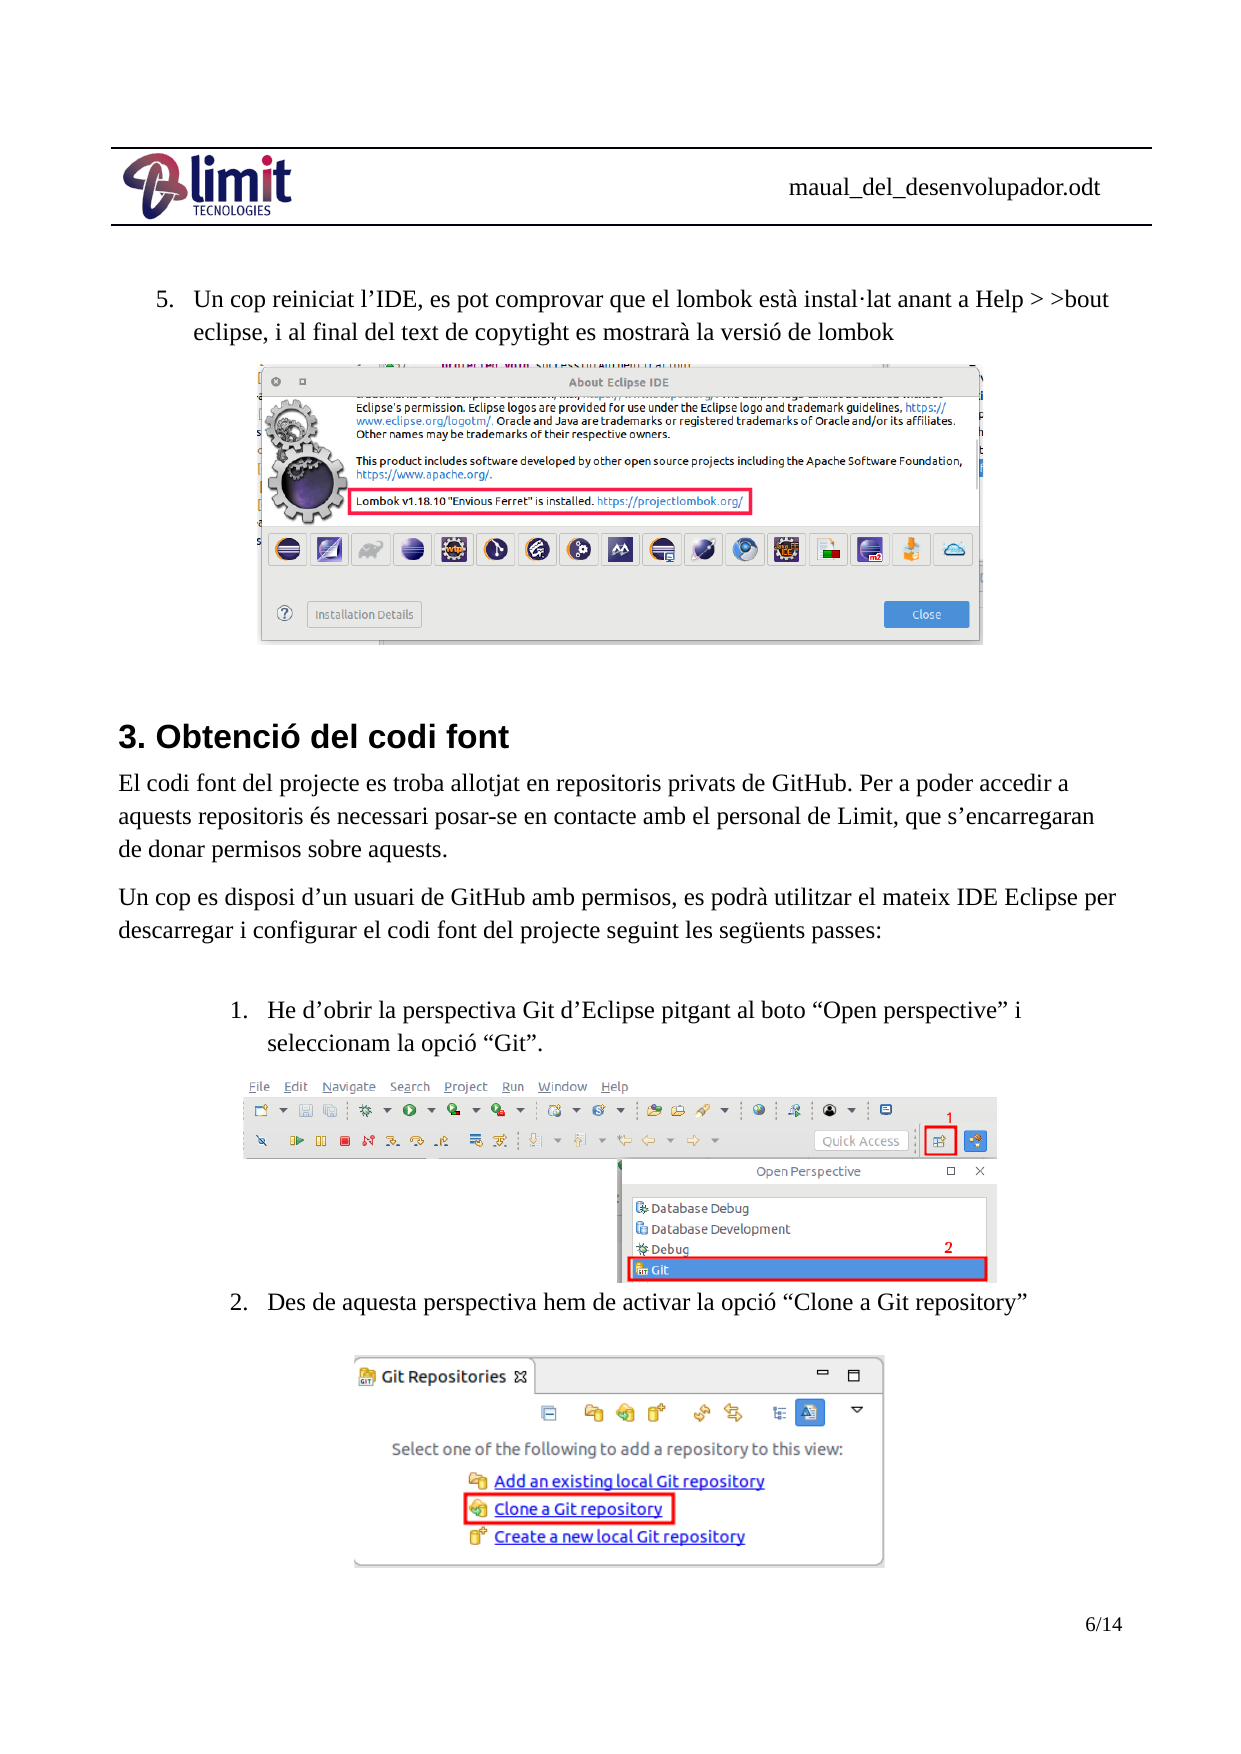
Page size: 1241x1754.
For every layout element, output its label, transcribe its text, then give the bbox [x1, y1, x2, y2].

picture [118, 148, 297, 224]
list He d’obrir la perspectiva Git d’Eclipse pitgant al boto “Open perspective” i seleccionam la opció “Git”. [229, 995, 1122, 1057]
text Un cop es disposi d’un usuari de GitHub amb permisos, es podrà utilitzar el mateix IDE Eclipse per descarregar i configurar el codi font del projecte seguint les següents passes: [118, 882, 1122, 976]
text El codi font del projecte es troba allotjat en repositoris privats de GitHub. Per a poder accedir a aquests repositoris és necessari posar-se en contacte amb el personal de Limit, que s’encarregaran de donar permisos sobre aquests. [118, 768, 1122, 863]
subtitle Obtenció del codi font [118, 717, 1122, 756]
picture [354, 1355, 886, 1568]
list Des de aquesta perspectiva hem de activar la opció “Clone a Git repository” [229, 1076, 1122, 1316]
picture [243, 1075, 997, 1283]
list Un cop reiniciat l’IDE, es pot comprovar que el lombok està instal·lat anant a Help > >bout eclipse, i al final del text de copytight es mostrarà la versió de lombok [156, 284, 1122, 346]
picture [257, 364, 984, 645]
